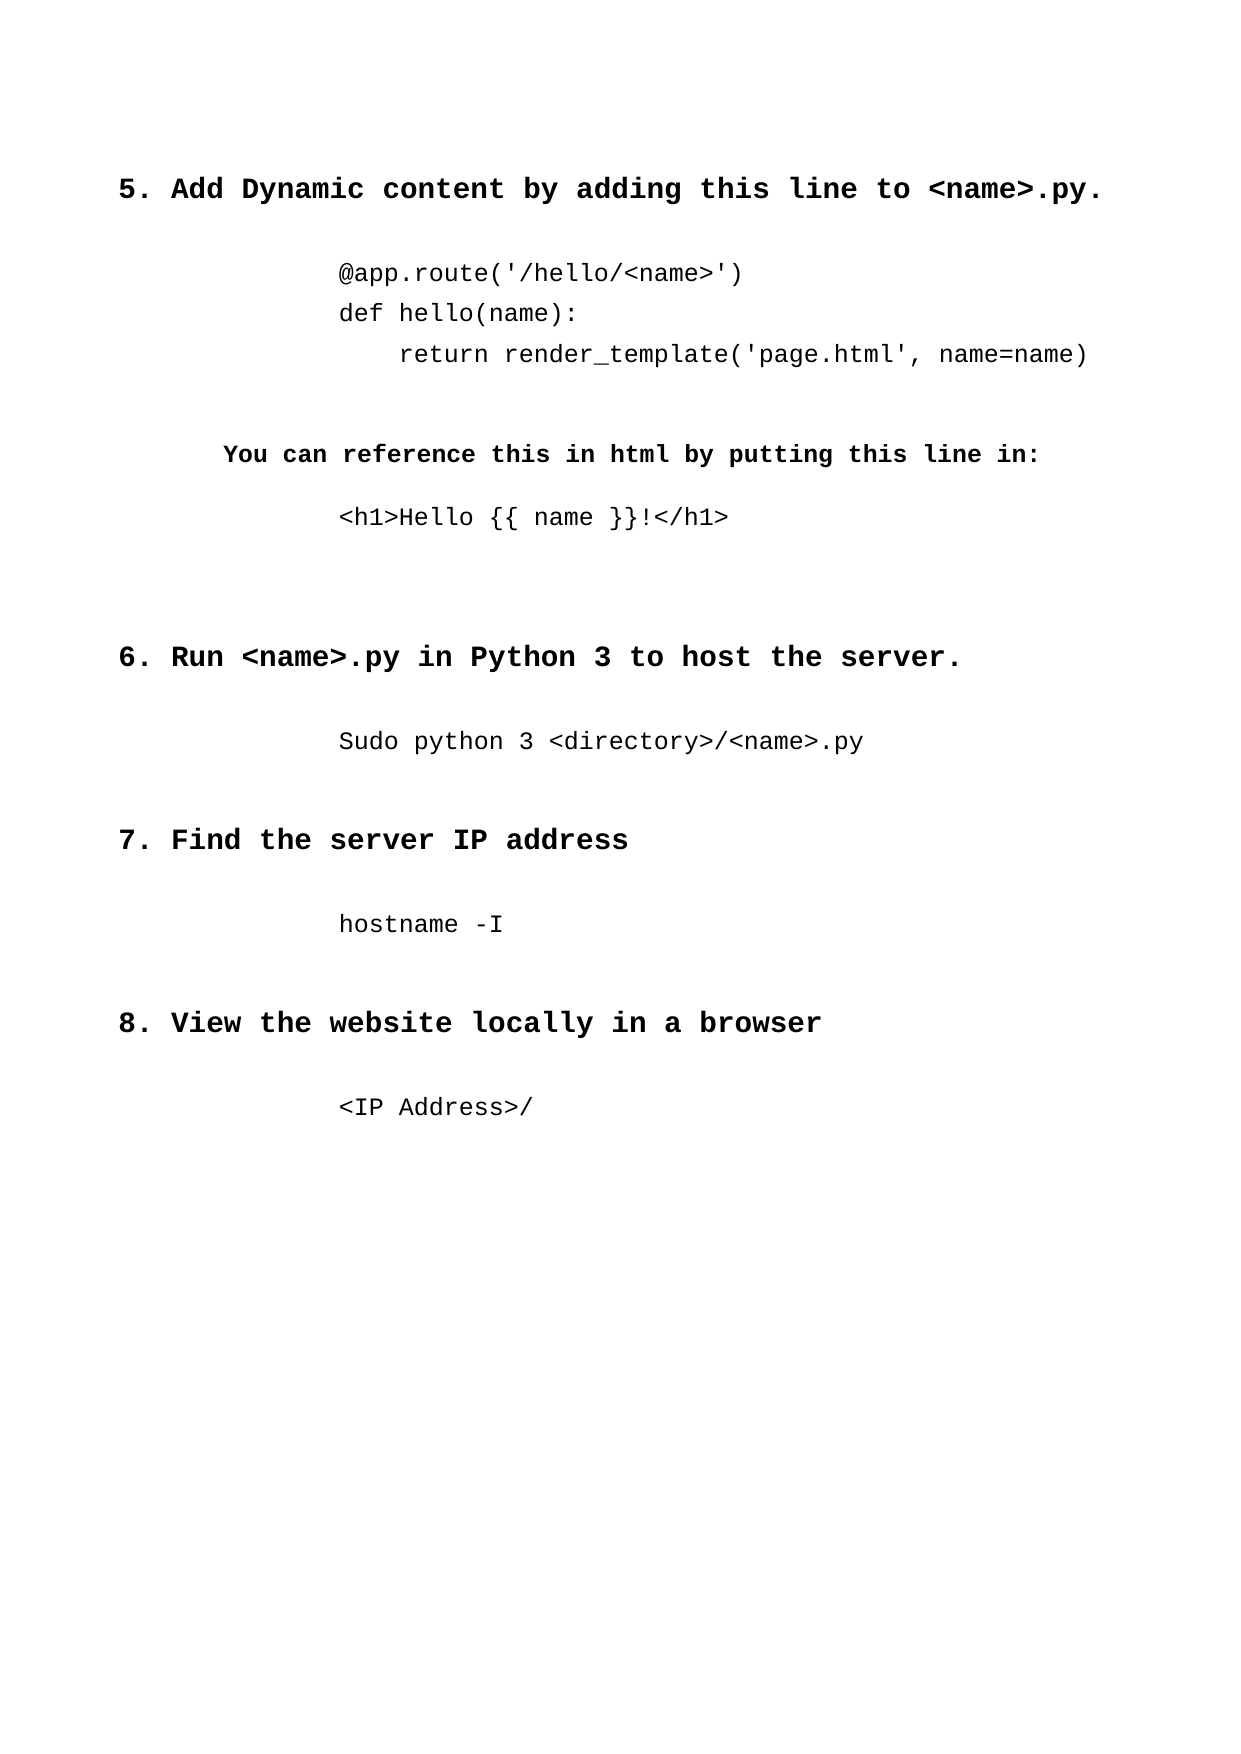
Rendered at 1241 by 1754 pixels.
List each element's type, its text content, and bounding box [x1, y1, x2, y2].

subtitle 8. View the website locally in a browser [118, 1008, 1122, 1041]
subtitle 5. Add Dynamic content by adding this line to <name>.py. [118, 173, 1122, 207]
text Sudo python 3 <directory>/<name>.py [118, 728, 1122, 757]
text def hello(name): [339, 301, 1122, 329]
subtitle You can reference this in html by putting this line in: [118, 442, 1122, 470]
text <IP Address>/ [118, 1094, 1122, 1123]
text @app.route('/hello/<name>') [339, 260, 1122, 288]
subtitle 6. Run <name>.py in Python 3 to host the server. [118, 642, 1122, 675]
text hostname -I [339, 911, 1122, 940]
text <h1>Hello {{ name }}!</h1> [118, 476, 1122, 533]
text return render_template('page.html', name=name) [339, 342, 1122, 370]
subtitle 7. Find the server IP address [118, 825, 1122, 858]
